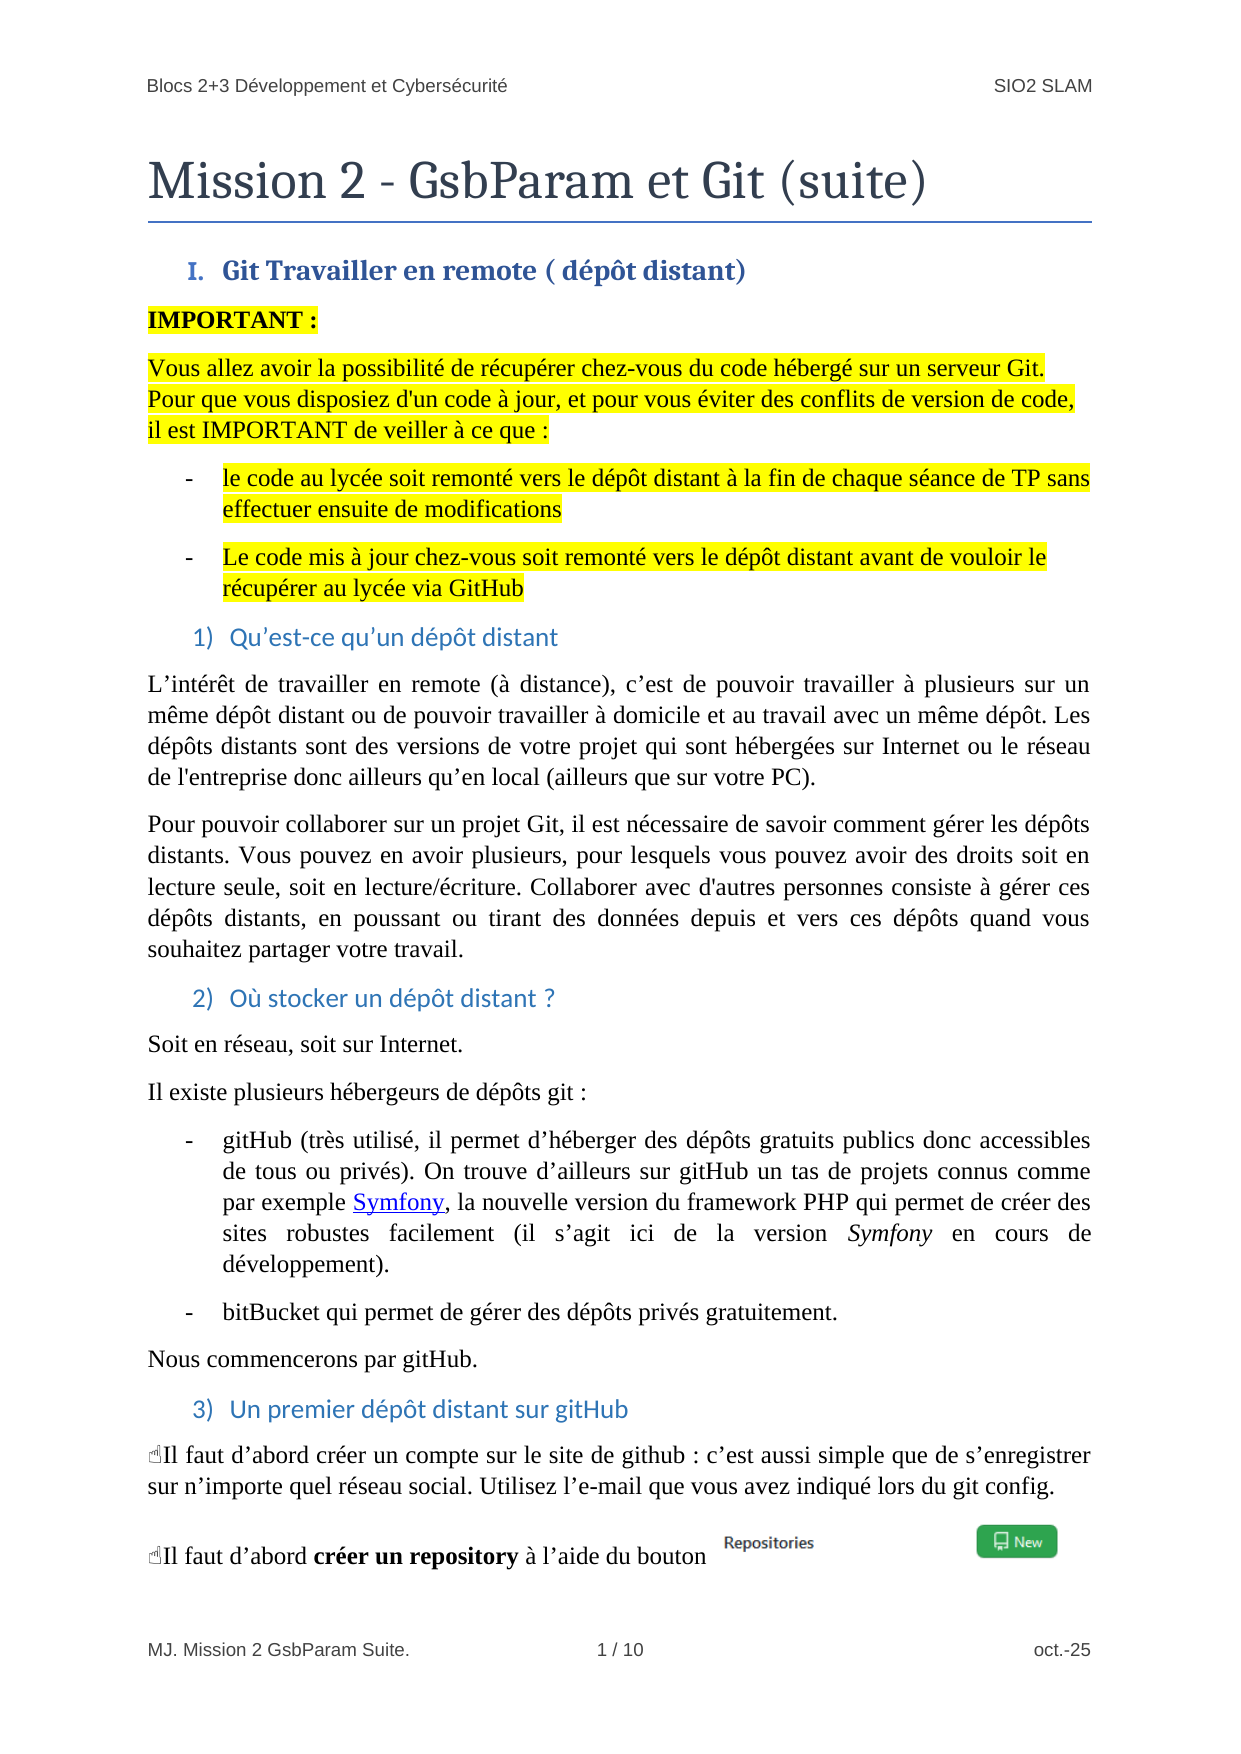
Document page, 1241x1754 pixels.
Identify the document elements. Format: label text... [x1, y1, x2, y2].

subtitle Git Travailler en remote ( dépôt distant) [204, 254, 1092, 288]
list gitHub (très utilisé, il permet d’héberger des dépôts gratuits publics donc accessibles de tous ou privés). On trouve d’ailleurs sur gitHub un tas de projets connus comme par exemple Symfony, la nouvelle version du framework PHP qui permet de créer des sites robustes facilement (il s’agit ici de la version Symfony en cours de développement). [185, 1125, 1092, 1278]
list Un premier dépôt distant sur gitHub [192, 1392, 1092, 1425]
text Il faut d’abord créer un compte sur le site de github : c’est aussi simple que de s’enregistrer sur n’importe quel réseau social. Utilisez l’e-mail que vous avez indiqué lors du git config. [147, 1440, 1092, 1500]
text Nous commencerons par gitHub. [147, 1344, 1092, 1373]
text Il existe plusieurs hébergeurs de dépôts git : [147, 1077, 1092, 1106]
list Le code mis à jour chez-vous soit remonté vers le dépôt distant avant de vouloir le récupérer au lycée via GitHub [185, 542, 1092, 602]
text L’intérêt de travailler en remote (à distance), c’est de pouvoir travailler à plusieurs sur un même dépôt distant ou de pouvoir travailler à domicile et au travail avec un même dépôt. Les dépôts distants sont des versions de votre projet qui sont hébergées sur Internet ou le réseau de l'entreprise donc ailleurs qu’en local (ailleurs que sur votre PC). [147, 669, 1092, 791]
text Soit en réseau, soit sur Internet. [147, 1029, 1092, 1058]
text Il faut d’abord créer un repository à l’aide du bouton [147, 1519, 1092, 1570]
text IMPORTANT : [147, 306, 1092, 334]
list le code au lycée soit remonté vers le dépôt distant à la fin de chaque séance de TP sans effectuer ensuite de modifications [185, 463, 1092, 523]
list Qu’est-ce qu’un dépôt distant [192, 621, 1092, 654]
text Pour pouvoir collaborer sur un projet Git, il est nécessaire de savoir comment gérer les dépôts distants. Vous pouvez en avoir plusieurs, pour lesquels vous pouvez avoir des droits soit en lecture seule, soit en lecture/écriture. Collaborer avec d'autres personnes consiste à gérer ces dépôts distants, en poussant ou tirant des données depuis et vers ces dépôts quand vous souhaitez partager votre travail. [147, 809, 1092, 962]
list Où stocker un dépôt distant ? [192, 981, 1092, 1014]
list bitBucket qui permet de gérer des dépôts privés gratuitement. [185, 1297, 1092, 1326]
title Mission 2 - GsbParam et Git (suite) [147, 150, 1092, 223]
text Vous allez avoir la possibilité de récupérer chez-vous du code hébergé sur un serveur Git. Pour que vous disposiez d'un code à jour, et pour vous éviter des conflits de version de code, il est IMPORTANT de veiller à ce que : [147, 353, 1092, 444]
picture [712, 1519, 1081, 1565]
